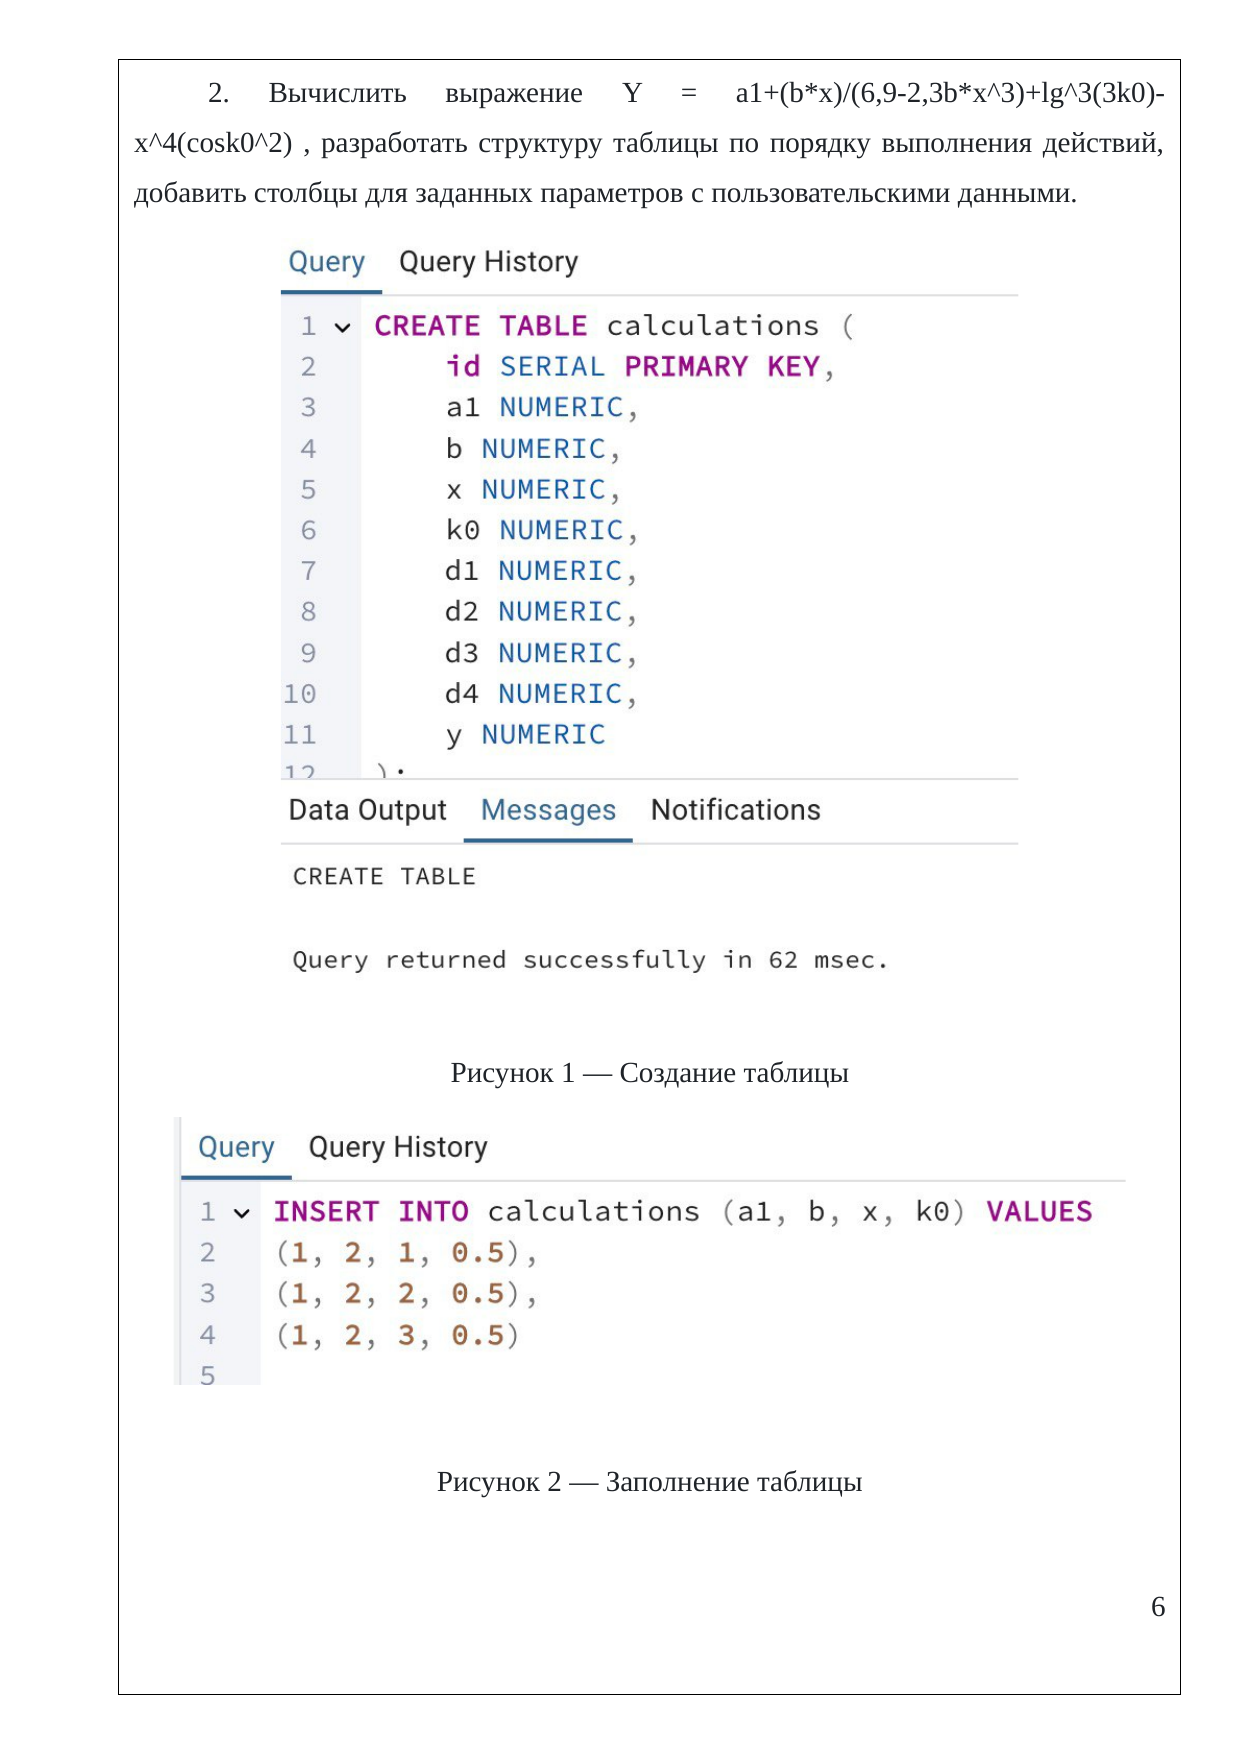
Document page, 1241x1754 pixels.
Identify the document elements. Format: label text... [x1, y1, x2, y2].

text Рисунок 2 — Заполнение таблицы [134, 1464, 1165, 1497]
text 7 [1155, 1606, 1162, 1615]
picture [173, 1117, 1126, 1385]
text 7 [134, 1589, 1165, 1623]
text Рисунок 1 — Создание таблицы [134, 1055, 1165, 1088]
picture [280, 238, 1019, 999]
text 2. Вычислить выражение Y = a1+(b*x)/(6,9-2,3b*x^3)+lg^3(3k0)-x^4(cosk0^2) , разработать структуру таблицы по порядку выполнения действий, добавить столбцы для заданных параметров с пользовательскими данными. [134, 75, 1165, 209]
